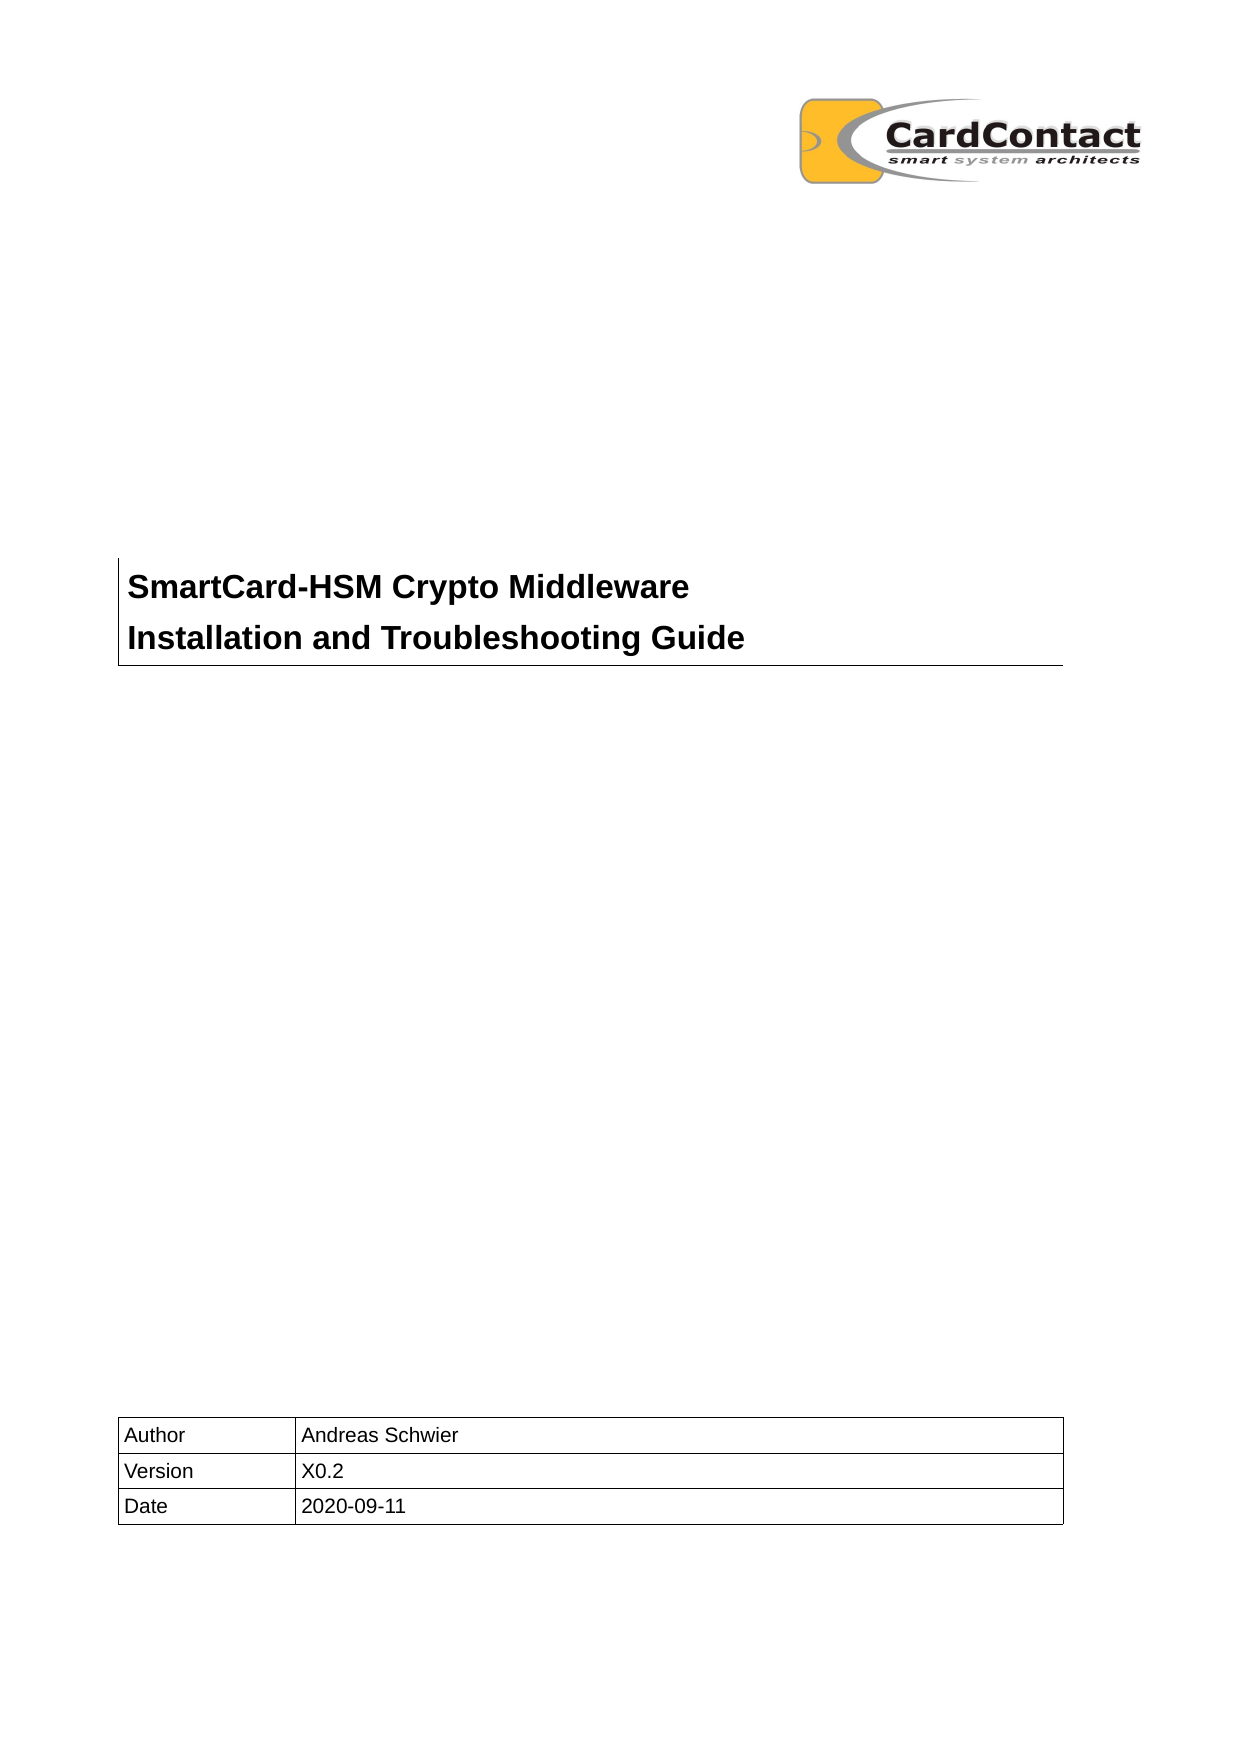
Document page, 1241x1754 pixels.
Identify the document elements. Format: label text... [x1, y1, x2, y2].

table_header Andreas Schwier [296, 1418, 1063, 1453]
text SmartCard-HSM Crypto Middleware [127, 567, 1054, 605]
table_header Author [119, 1418, 295, 1453]
picture [799, 98, 1142, 184]
table_cell Version [119, 1454, 295, 1488]
table_cell X0.2 [296, 1454, 1063, 1488]
table_cell 2020-09-11 [296, 1489, 1063, 1524]
text Installation and Troubleshooting Guide [127, 618, 1054, 656]
table_cell Date [119, 1489, 295, 1524]
